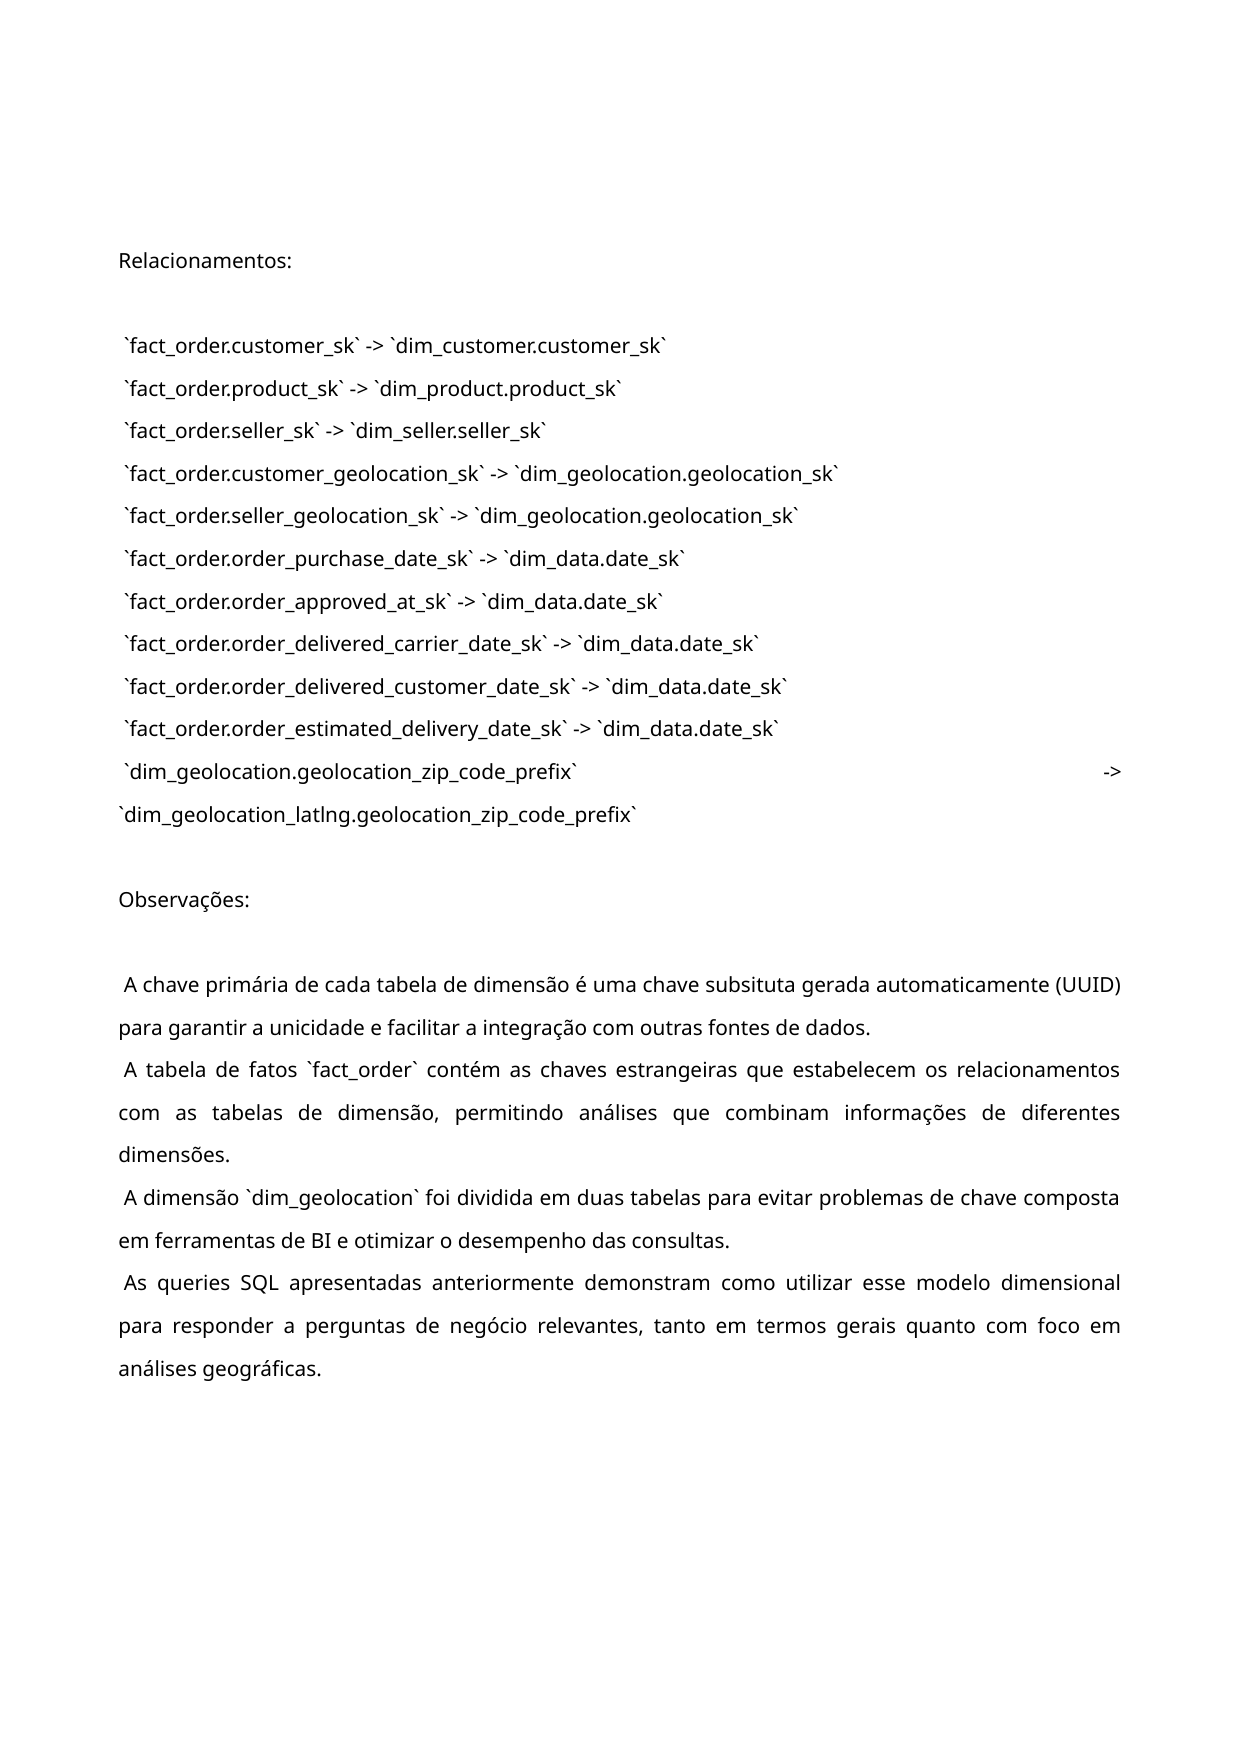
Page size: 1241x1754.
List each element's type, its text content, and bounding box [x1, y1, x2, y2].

text `fact_order.order_delivered_customer_date_sk` -> `dim_data.date_sk` [118, 672, 1122, 700]
text `fact_order.customer_geolocation_sk` -> `dim_geolocation.geolocation_sk` [118, 459, 1122, 487]
text A tabela de fatos `fact_order` contém as chaves estrangeiras que estabelecem os relacionamentos com as tabelas de dimensão, permitindo análises que combinam informações de diferentes dimensões. [118, 1055, 1122, 1169]
text As queries SQL apresentadas anteriormente demonstram como utilizar esse modelo dimensional para responder a perguntas de negócio relevantes, tanto em termos gerais quanto com foco em análises geográficas. [118, 1268, 1122, 1382]
text A dimensão `dim_geolocation` foi dividida em duas tabelas para evitar problemas de chave composta em ferramentas de BI e otimizar o desempenho das consultas. [118, 1183, 1122, 1254]
text `fact_order.order_delivered_carrier_date_sk` -> `dim_data.date_sk` [118, 629, 1122, 658]
text Relacionamentos: [118, 246, 1122, 274]
text `fact_order.order_approved_at_sk` -> `dim_data.date_sk` [118, 587, 1122, 615]
text `fact_order.seller_geolocation_sk` -> `dim_geolocation.geolocation_sk` [118, 502, 1122, 530]
text `fact_order.order_estimated_delivery_date_sk` -> `dim_data.date_sk` [118, 714, 1122, 743]
text `fact_order.customer_sk` -> `dim_customer.customer_sk` [118, 331, 1122, 359]
text `fact_order.product_sk` -> `dim_product.product_sk` [118, 374, 1122, 402]
text `dim_geolocation.geolocation_zip_code_prefix` -> `dim_geolocation_latlng.geolocation_zip_code_prefix` [118, 757, 1122, 828]
text `fact_order.order_purchase_date_sk` -> `dim_data.date_sk` [118, 544, 1122, 573]
text `fact_order.seller_sk` -> `dim_seller.seller_sk` [118, 416, 1122, 445]
text Observações: [118, 885, 1122, 913]
text A chave primária de cada tabela de dimensão é uma chave subsituta gerada automaticamente (UUID) para garantir a unicidade e facilitar a integração com outras fontes de dados. [118, 970, 1122, 1041]
